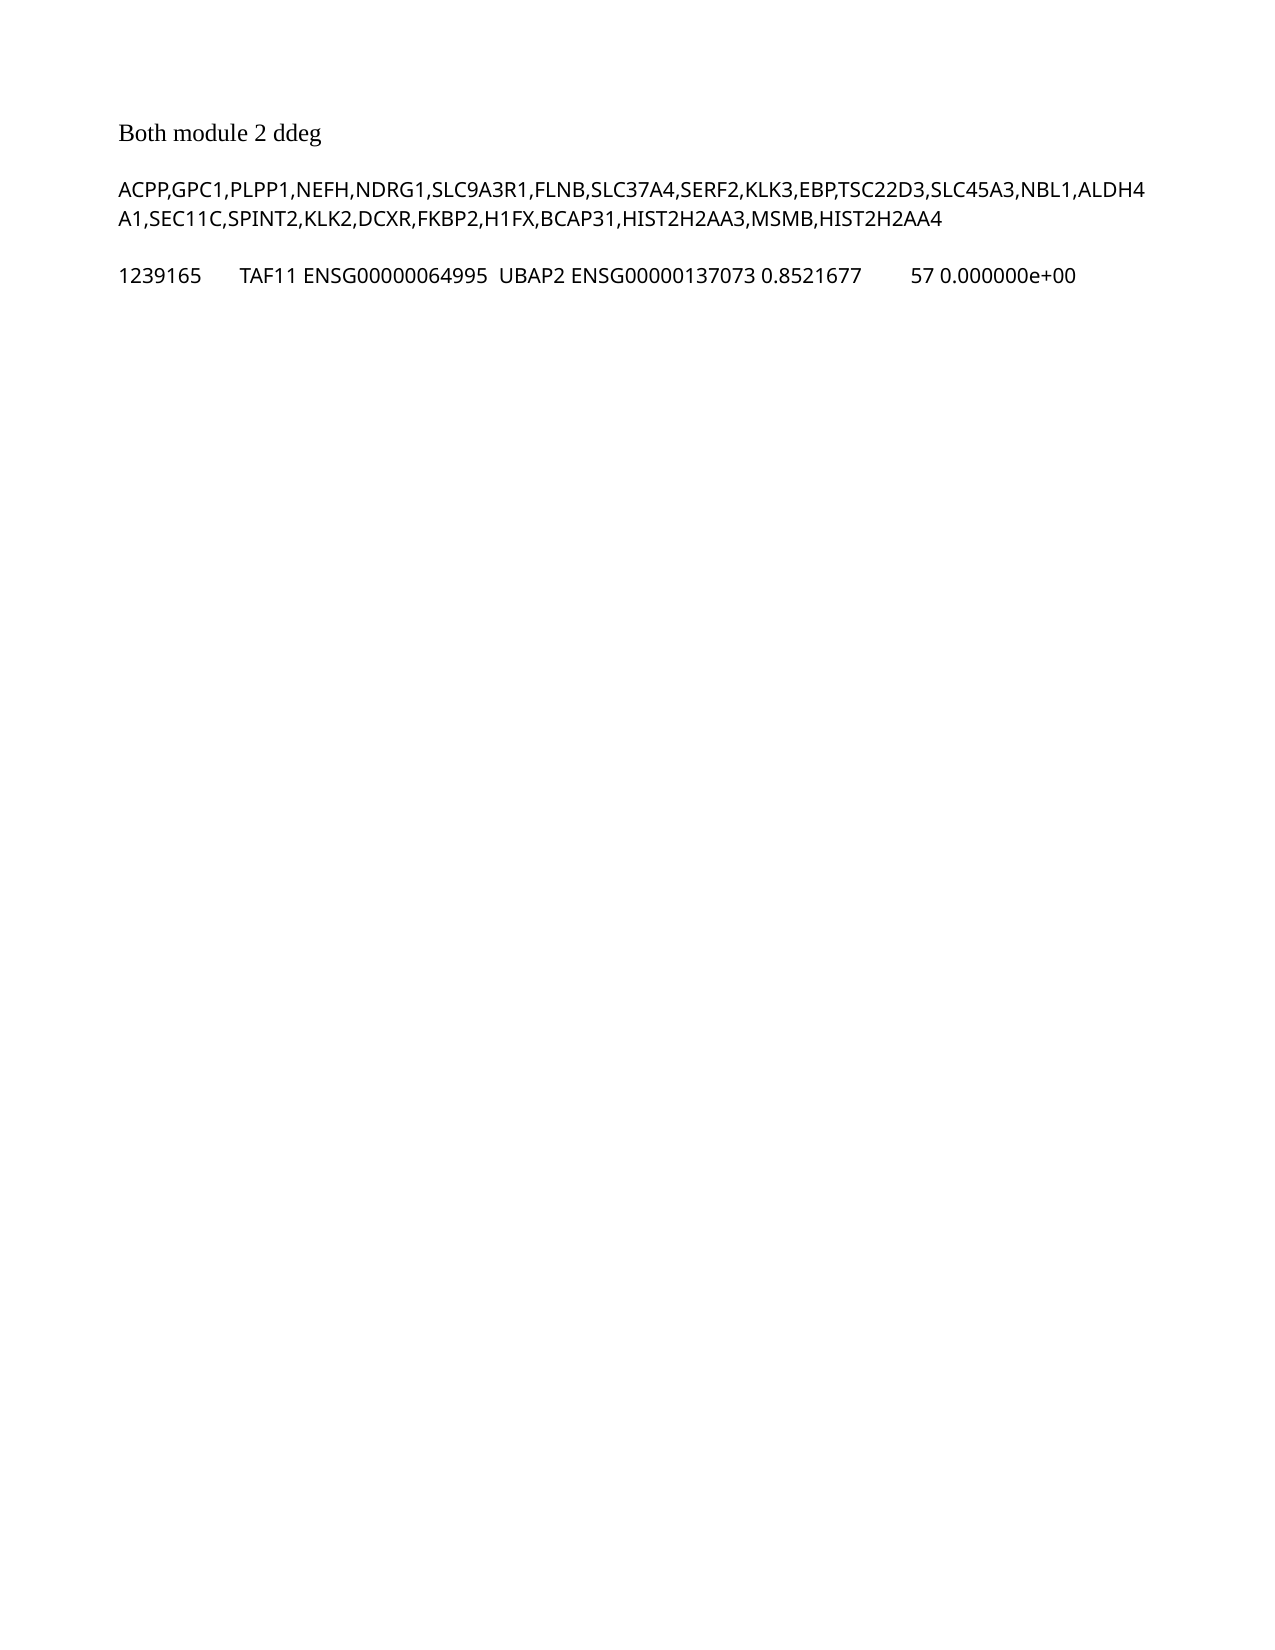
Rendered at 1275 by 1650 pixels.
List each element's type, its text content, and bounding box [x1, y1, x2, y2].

text ACPP,GPC1,PLPP1,NEFH,NDRG1,SLC9A3R1,FLNB,SLC37A4,SERF2,KLK3,EBP,TSC22D3,SLC45A3,NBL1,ALDH4A1,SEC11C,SPINT2,KLK2,DCXR,FKBP2,H1FX,BCAP31,HIST2H2AA3,MSMB,HIST2H2AA4 [118, 176, 1157, 232]
text 1239165 TAF11 ENSG00000064995 UBAP2 ENSG00000137073 0.8521677 57 0.000000e+00 [118, 261, 1157, 289]
text Both module 2 ddeg [118, 118, 1157, 147]
